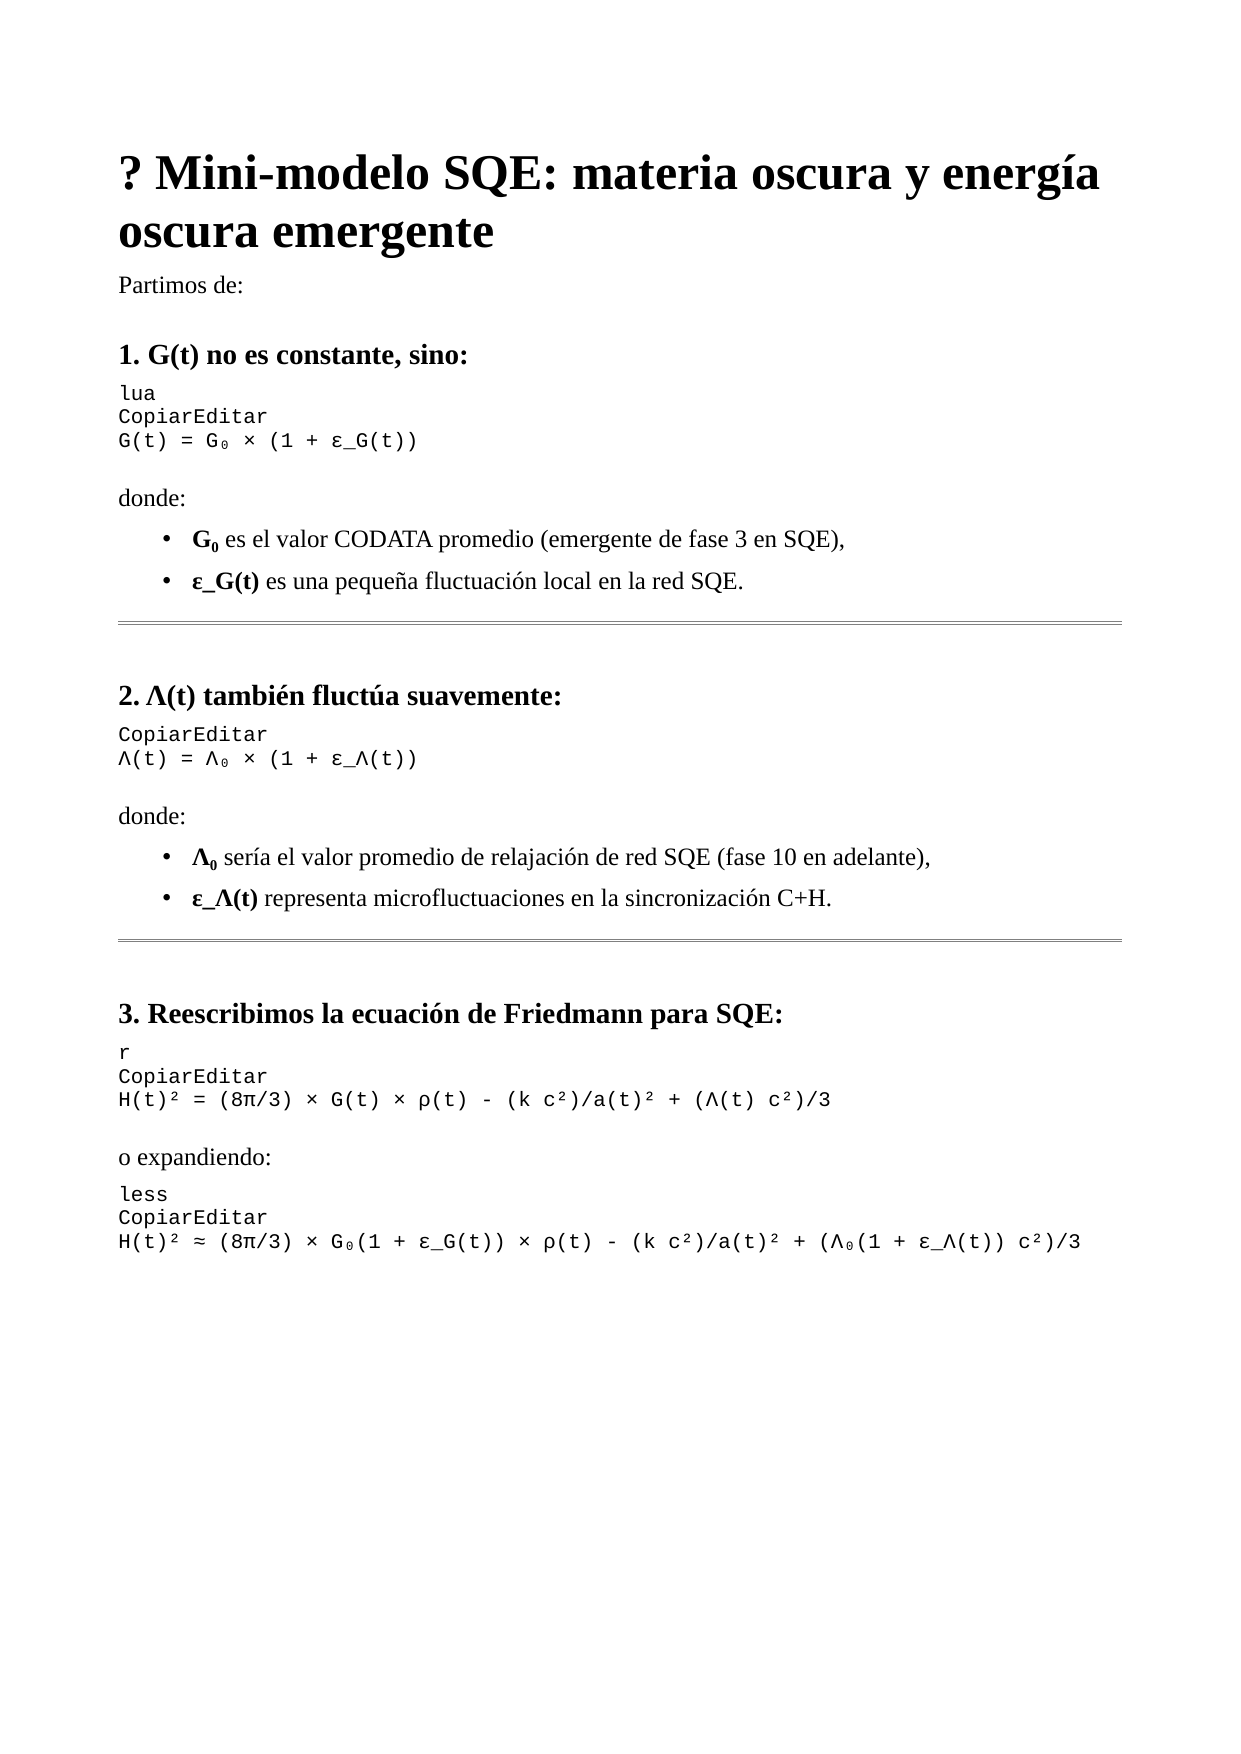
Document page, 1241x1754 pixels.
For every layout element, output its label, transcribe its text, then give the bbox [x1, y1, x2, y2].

text H(t)² = (8π/3) × G(t) × ρ(t) - (k c²)/a(t)² + (Λ(t) c²)/3 [118, 1089, 1122, 1113]
text CopiarEditar [118, 724, 1122, 748]
text o expandiendo: [118, 1142, 1122, 1171]
text less [118, 1184, 1122, 1207]
list G₀ es el valor CODATA promedio (emergente de fase 3 en SQE), [162, 524, 1122, 553]
list ε_G(t) es una pequeña fluctuación local en la red SQE. [162, 566, 1122, 594]
subtitle ? Mini-modelo SQE: materia oscura y energía oscura emergente [118, 143, 1122, 258]
text CopiarEditar [118, 407, 1122, 430]
text donde: [118, 801, 1122, 830]
list ε_Λ(t) representa microfluctuaciones en la sincronización C+H. [162, 883, 1122, 912]
text Partimos de: [118, 271, 1122, 299]
subtitle 1. G(t) no es constante, sino: [118, 337, 1122, 370]
text CopiarEditar [118, 1066, 1122, 1089]
text donde: [118, 483, 1122, 512]
text CopiarEditar [118, 1207, 1122, 1231]
text H(t)² ≈ (8π/3) × G₀(1 + ε_G(t)) × ρ(t) - (k c²)/a(t)² + (Λ₀(1 + ε_Λ(t)) c²)/3 [118, 1231, 1122, 1254]
subtitle 3. Reescribimos la ecuación de Friedmann para SQE: [118, 996, 1122, 1029]
text r [118, 1042, 1122, 1066]
text Λ(t) = Λ₀ × (1 + ε_Λ(t)) [118, 748, 1122, 772]
list Λ₀ sería el valor promedio de relajación de red SQE (fase 10 en adelante), [162, 842, 1122, 871]
subtitle 2. Λ(t) también fluctúa suavemente: [118, 678, 1122, 712]
text lua [118, 383, 1122, 407]
text G(t) = G₀ × (1 + ε_G(t)) [118, 430, 1122, 454]
